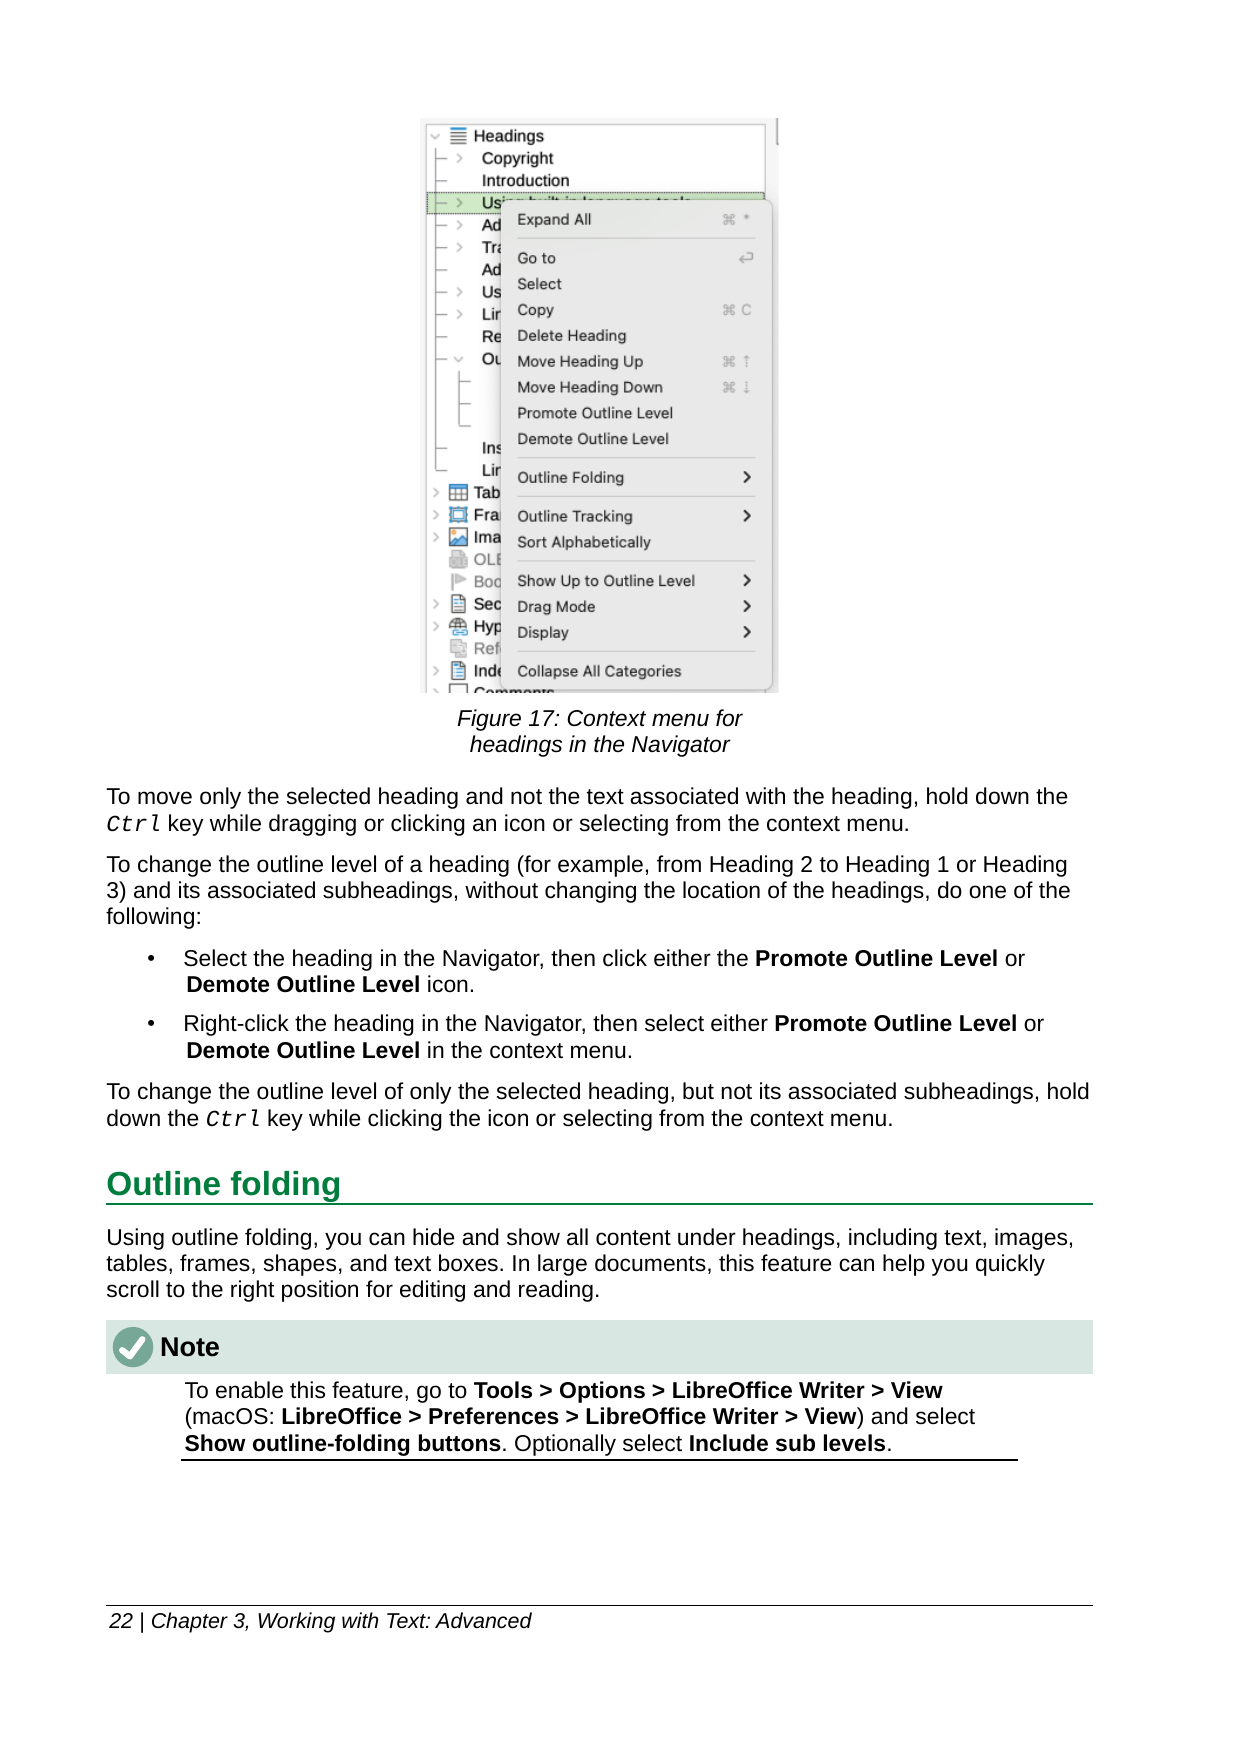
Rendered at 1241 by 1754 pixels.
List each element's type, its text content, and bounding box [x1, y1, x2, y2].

subtitle Note [106, 1320, 1093, 1374]
list Right-click the heading in the Navigator, then select either Promote Outline Level or Demote Outline Level in the context menu. [144, 1007, 1093, 1066]
text To enable this feature, go to Tools > Options > LibreOffice Writer > View (macOS: LibreOffice > Preferences > LibreOffice Writer > View) and select Show outline-folding buttons. Optionally select Include sub levels. [181, 1374, 1018, 1459]
list To change the outline level of a heading (for example, from Heading 2 to Heading 1 or Heading 3) and its associated subheadings, without changing the location of the headings, do one of the following: [106, 851, 1093, 929]
picture [420, 118, 779, 693]
text Using outline folding, you can hide and show all content under headings, including text, images, tables, frames, shapes, and text boxes. In large documents, this feature can help you quickly scroll to the right position for editing and reading. [106, 1223, 1093, 1303]
subtitle Outline folding [106, 1164, 1093, 1203]
list Select the heading in the Navigator, then click either the Promote Outline Level or Demote Outline Level icon. [144, 942, 1093, 998]
text To change the outline level of only the selected heading, but not its associated subheadings, hold down the Ctrl key while clicking the icon or selecting from the context menu. [106, 1078, 1093, 1133]
text Figure 17: Context menu for headings in the Navigator [420, 705, 779, 758]
list To move only the selected heading and not the text associated with the heading, hold down the Ctrl key while dragging or clicking an icon or selecting from the context menu. [106, 783, 1093, 838]
